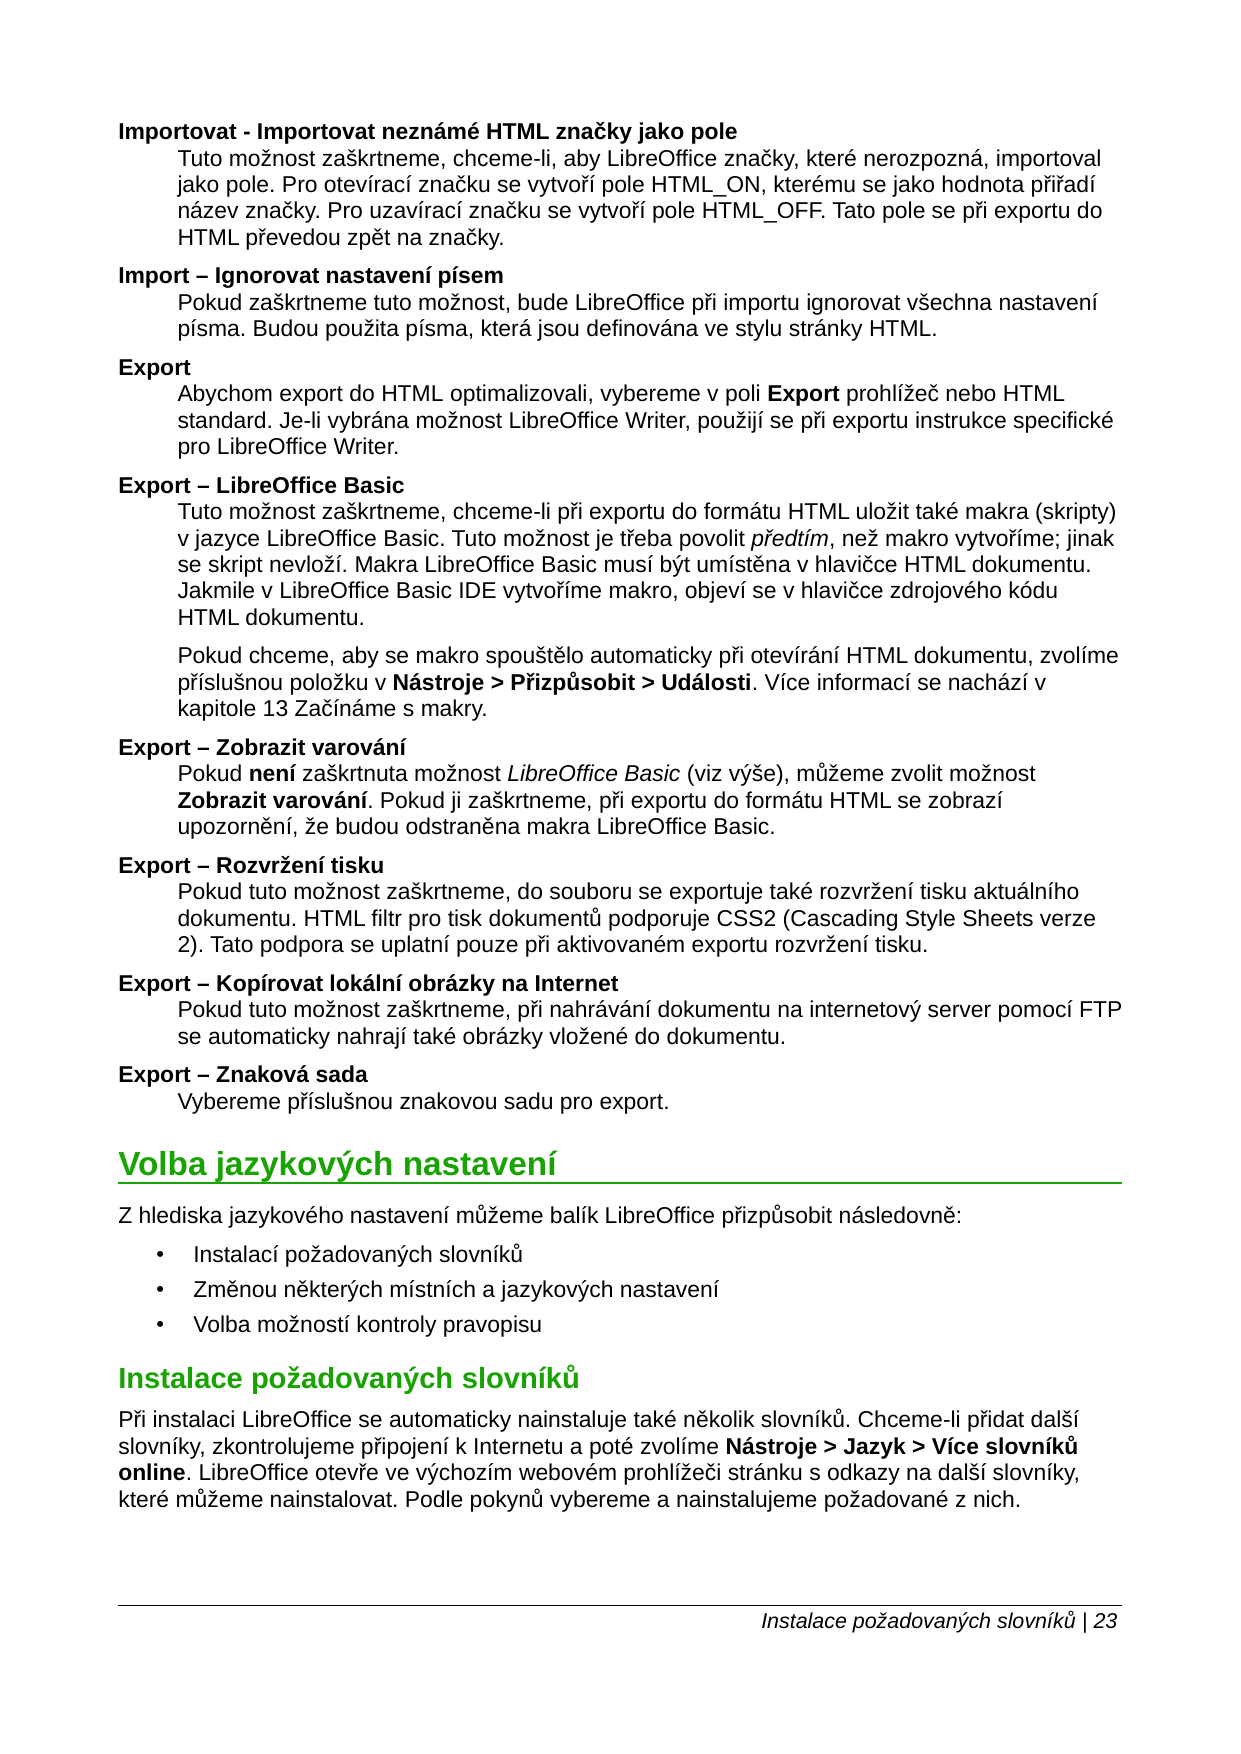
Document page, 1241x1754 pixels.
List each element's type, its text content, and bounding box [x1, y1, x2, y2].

text Tuto možnost zaškrtneme, chceme-li, aby LibreOffice značky, které nerozpozná, importoval jako pole. Pro otevírací značku se vytvoří pole HTML_ON, kterému se jako hodnota přiřadí název značky. Pro uzavírací značku se vytvoří pole HTML_OFF. Tato pole se při exportu do HTML převedou zpět na značky. [177, 144, 1122, 250]
text Tuto možnost zaškrtneme, chceme-li při exportu do formátu HTML uložit také makra (skripty) v jazyce LibreOffice Basic. Tuto možnost je třeba povolit předtím, než makro vytvoříme; jinak se skript nevloží. Makra LibreOffice Basic musí být umístěna v hlavičce HTML dokumentu. Jakmile v LibreOffice Basic IDE vytvoříme makro, objeví se v hlavičce zdrojového kódu HTML dokumentu. [177, 498, 1122, 630]
list Změnou některých místních a jazykových nastavení [156, 1276, 1122, 1302]
text Export – Rozvržení tisku [118, 852, 1122, 878]
text Pokud tuto možnost zaškrtneme, při nahrávání dokumentu na internetový server pomocí FTP se automaticky nahrají také obrázky vložené do dokumentu. [177, 996, 1122, 1049]
text Pokud není zaškrtnuta možnost LibreOffice Basic (viz výše), můžeme zvolit možnost Zobrazit varování. Pokud ji zaškrtneme, při exportu do formátu HTML se zobrazí upozornění, že budou odstraněna makra LibreOffice Basic. [177, 760, 1122, 839]
text Export [118, 354, 1122, 380]
list Instalací požadovaných slovníků [156, 1241, 1122, 1267]
subtitle Instalace požadovaných slovníků [118, 1361, 1122, 1395]
list Volba možností kontroly pravopisu [156, 1311, 1122, 1337]
text Z hlediska jazykového nastavení můžeme balík LibreOffice přizpůsobit následovně: [118, 1202, 1122, 1228]
text Pokud zaškrtneme tuto možnost, bude LibreOffice při importu ignorovat všechna nastavení písma. Budou použita písma, která jsou definována ve stylu stránky HTML. [177, 289, 1122, 341]
text Export – Znaková sada [118, 1061, 1122, 1088]
text Při instalaci LibreOffice se automaticky nainstaluje také několik slovníků. Chceme-li přidat další slovníky, zkontrolujeme připojení k Internetu a poté zvolíme Nástroje > Jazyk > Více slovníků online. LibreOffice otevře ve výchozím webovém prohlížeči stránku s odkazy na další slovníky, které můžeme nainstalovat. Podle pokynů vybereme a nainstalujeme požadované z nich. [118, 1406, 1122, 1512]
text Import – Ignorovat nastavení písem [118, 262, 1122, 289]
text Export – Zobrazit varování [118, 734, 1122, 760]
text Pokud tuto možnost zaškrtneme, do souboru se exportuje také rozvržení tisku aktuálního dokumentu. HTML filtr pro tisk dokumentů podporuje CSS2 (Cascading Style Sheets verze 2). Tato podpora se uplatní pouze při aktivovaném exportu rozvržení tisku. [177, 878, 1122, 957]
text Abychom export do HTML optimalizovali, vybereme v poli Export prohlížeč nebo HTML standard. Je-li vybrána možnost LibreOffice Writer, použijí se při exportu instrukce specifické pro LibreOffice Writer. [177, 380, 1122, 459]
text Importovat - Importovat neznámé HTML značky jako pole [118, 118, 1122, 144]
text Pokud chceme, aby se makro spouštělo automaticky při otevírání HTML dokumentu, zvolíme příslušnou položku v Nástroje > Přizpůsobit > Události. Více informací se nachází v kapitole 13 Začínáme s makry. [177, 642, 1122, 722]
text Export – LibreOffice Basic [118, 472, 1122, 498]
subtitle Volba jazykových nastavení [118, 1144, 1122, 1182]
text Export – Kopírovat lokální obrázky na Internet [118, 970, 1122, 996]
text Vybereme příslušnou znakovou sadu pro export. [177, 1088, 1122, 1114]
